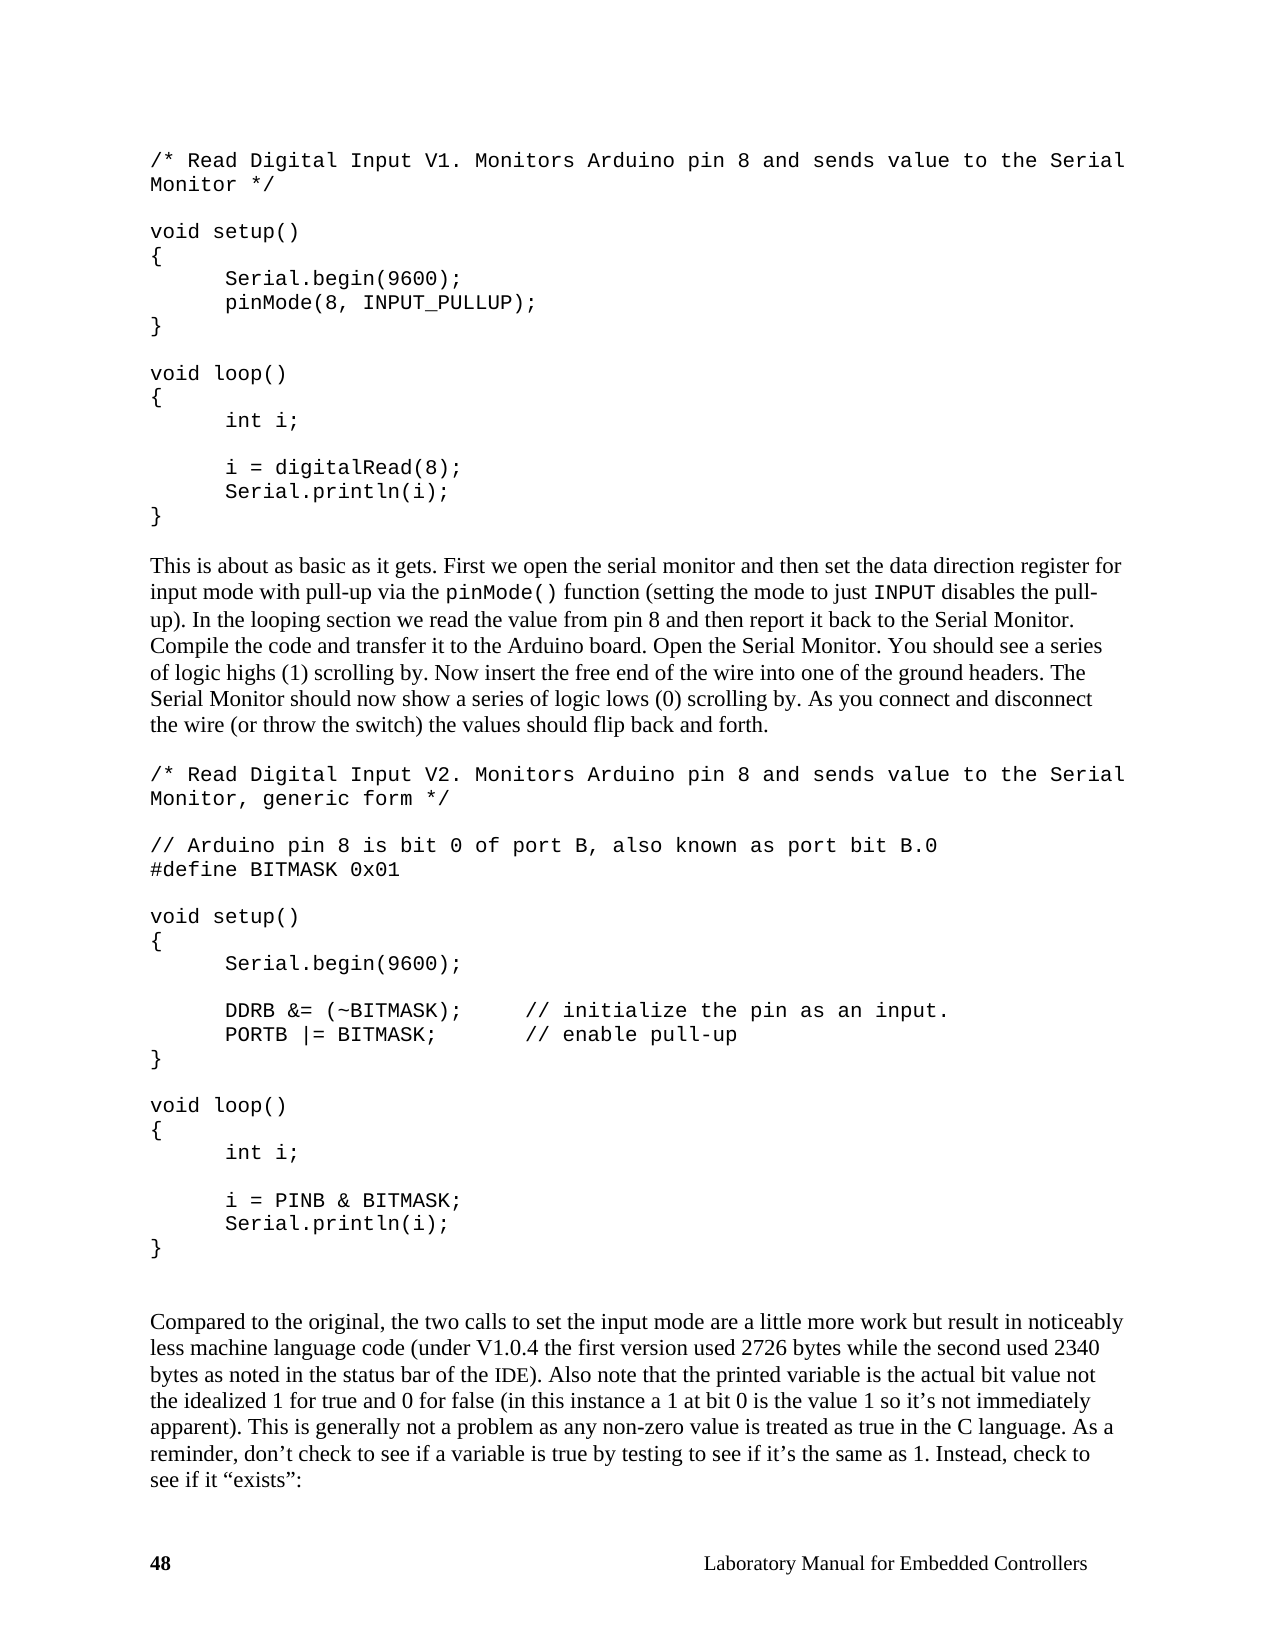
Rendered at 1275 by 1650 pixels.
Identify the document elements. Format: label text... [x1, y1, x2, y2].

text { [150, 929, 1125, 953]
text Serial.println(i); [150, 1213, 1125, 1237]
text { [150, 1119, 1125, 1142]
text } [150, 316, 1125, 339]
text This is about as basic as it gets. First we open the serial monitor and then set the data direction register for input mode with pull-up via the pinMode() function (setting the mode to just INPUT disables the pull-up). In the looping section we read the value from pin 8 and then report it back to the Serial Monitor. Compile the code and transfer it to the Arduino board. Open the Serial Monitor. You should see a series of logic highs (1) scrolling by. Now insert the free end of the wire into one of the ground headers. The Serial Monitor should now show a series of logic lows (0) scrolling by. As you connect and disconnect the wire (or throw the switch) the values should flip back and forth. [150, 552, 1125, 738]
text // Arduino pin 8 is bit 0 of port B, also known as port bit B.0 [150, 835, 1125, 859]
text } [150, 505, 1125, 528]
text int i; [150, 1142, 1125, 1166]
text Serial.begin(9600); [150, 953, 1125, 977]
text Compared to the original, the two calls to set the input mode are a little more work but result in noticeably less machine language code (under V1.0.4 the first version used 2726 bytes while the second used 2340 bytes as noted in the status bar of the IDE). Also note that the printed variable is the actual bit value not the idealized 1 for true and 0 for false (in this instance a 1 at bit 0 is the value 1 so it’s not immediately apparent). This is generally not a problem as any non-zero value is treated as true in the C language. As a reminder, don’t check to see if a variable is true by testing to see if it’s the same as 1. Instead, check to see if it “exists”: [150, 1308, 1125, 1492]
text #define BITMASK 0x01 [150, 859, 1125, 882]
text pinMode(8, INPUT_PULLUP); [150, 292, 1125, 316]
text DDRB &= (~BITMASK); // initialize the pin as an input. [150, 1001, 1125, 1024]
text i = digitalRead(8); [150, 457, 1125, 481]
text Serial.begin(9600); [150, 268, 1125, 292]
text PORTB |= BITMASK; // enable pull-up [150, 1024, 1125, 1048]
text void loop() [150, 363, 1125, 386]
text /* Read Digital Input V1. Monitors Arduino pin 8 and sends value to the Serial Monitor */ [150, 150, 1125, 197]
text } [150, 1048, 1125, 1071]
text { [150, 244, 1125, 268]
text void loop() [150, 1095, 1125, 1119]
text { [150, 386, 1125, 410]
text /* Read Digital Input V2. Monitors Arduino pin 8 and sends value to the Serial Monitor, generic form */ [150, 764, 1125, 811]
text void setup() [150, 221, 1125, 244]
text Serial.println(i); [150, 481, 1125, 505]
text int i; [150, 410, 1125, 434]
text void setup() [150, 906, 1125, 929]
text i = PINB & BITMASK; [150, 1190, 1125, 1213]
text } [150, 1237, 1125, 1261]
